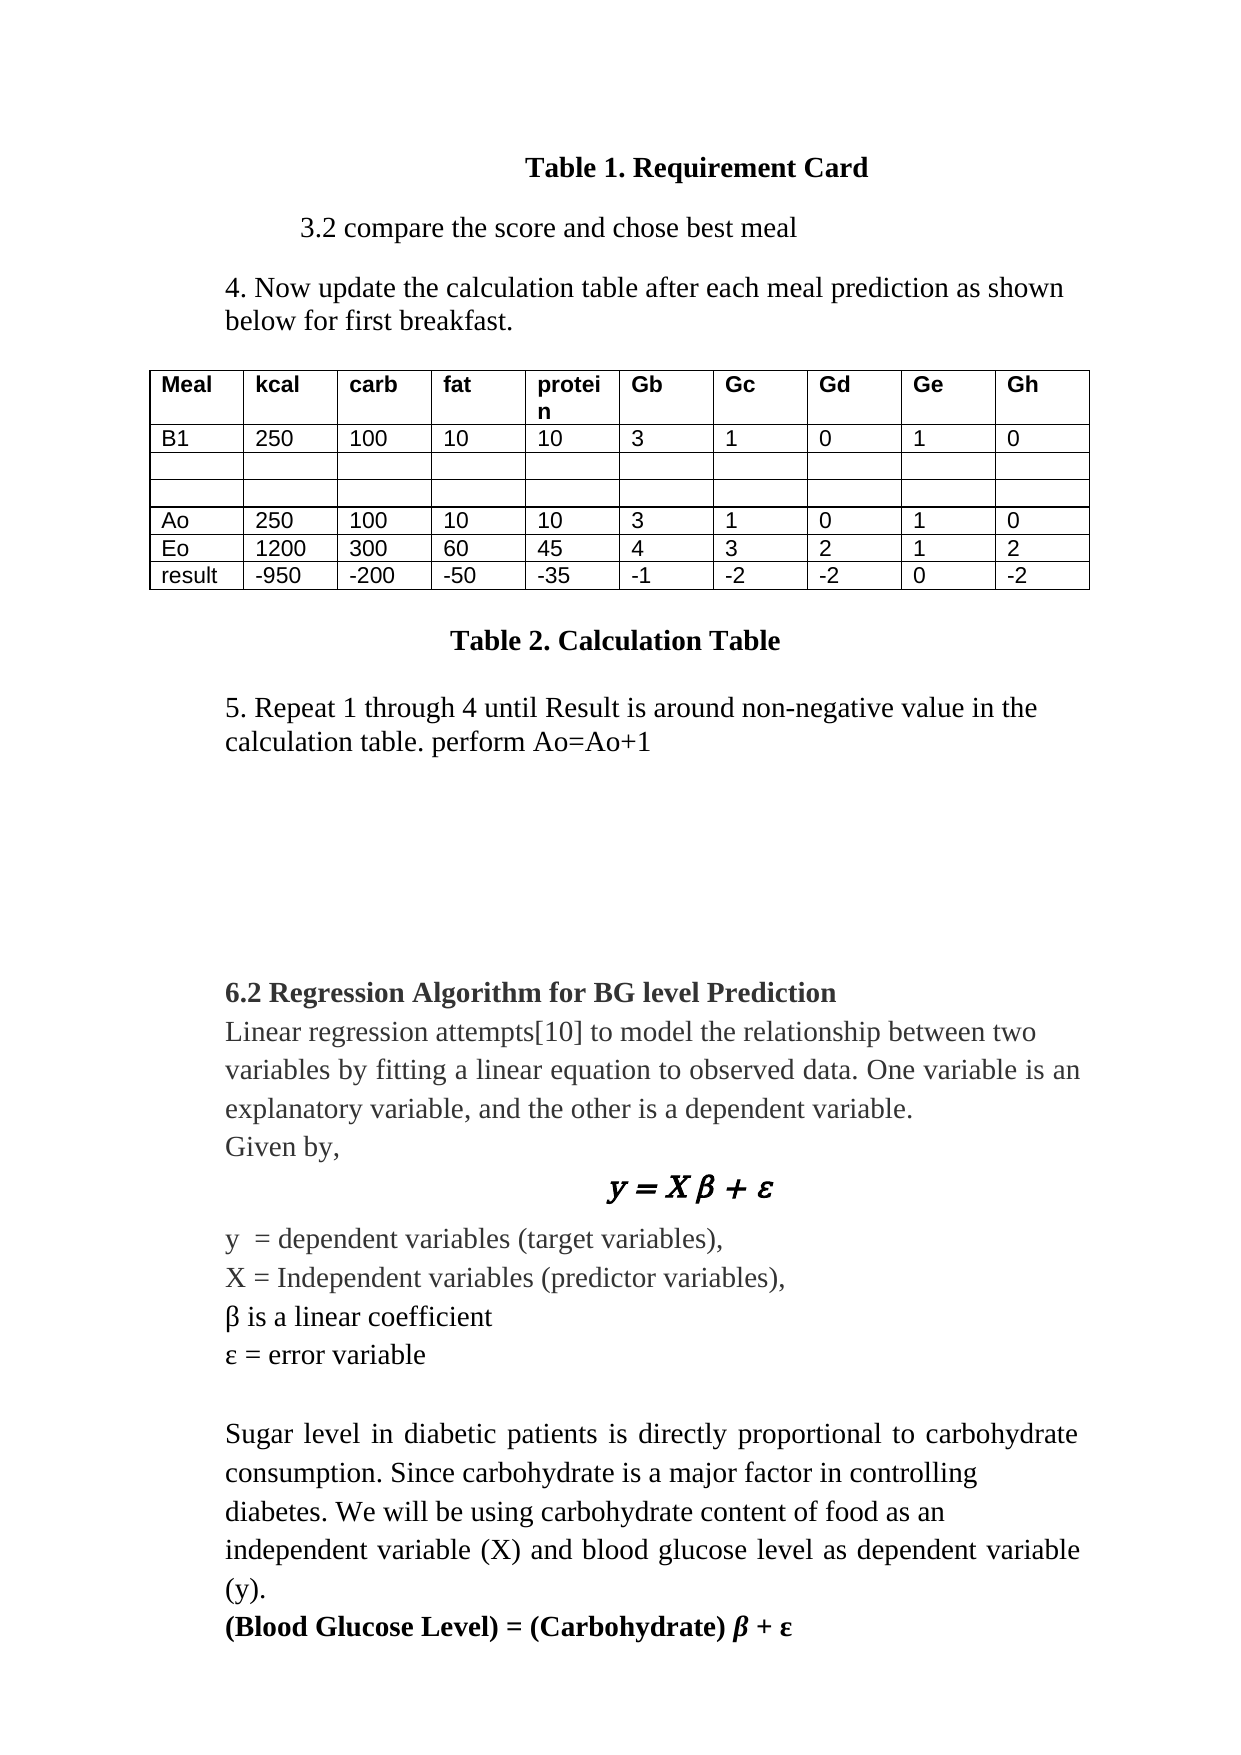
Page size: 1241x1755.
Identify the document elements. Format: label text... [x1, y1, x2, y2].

table_cell -1 [620, 562, 713, 588]
text ε = error variable [150, 1337, 1090, 1371]
text Given by, [150, 1129, 1090, 1163]
text y = dependent variables (target variables), [150, 1222, 1090, 1255]
text 6.2 Regression Algorithm for BG level Prediction [150, 975, 1090, 1009]
table_cell 1200 [244, 535, 337, 561]
table_cell [996, 480, 1089, 506]
text 4. Now update the calculation table after each meal prediction as shown below for first breakfast. [225, 270, 1090, 337]
table_cell [432, 480, 525, 506]
table_cell 10 [432, 425, 525, 452]
table_cell [902, 453, 995, 479]
table_cell 250 [244, 425, 337, 452]
table_header Gd [808, 371, 901, 424]
table_cell 1 [714, 425, 807, 452]
table_cell [526, 453, 619, 479]
table_cell 1 [714, 508, 807, 534]
table_cell [244, 480, 337, 506]
table_cell [902, 480, 995, 506]
table_cell [432, 453, 525, 479]
text X = Independent variables (predictor variables), [150, 1260, 1090, 1294]
table_cell 4 [620, 535, 713, 561]
table_cell 3 [620, 425, 713, 452]
table_cell [338, 480, 431, 506]
text Sugar level in diabetic patients is directly proportional to carbohydrate consumption. Since carbohydrate is a major factor in controlling [150, 1417, 1090, 1489]
table_cell B1 [151, 425, 243, 452]
text y = X β + ε [600, 1168, 1090, 1203]
text 5. Repeat 1 through 4 until Result is around non-negative value in the calculation table. perform Ao=Ao+1 [225, 690, 1090, 757]
table_cell -50 [432, 562, 525, 588]
table_cell 1 [902, 508, 995, 534]
table_header Gc [714, 371, 807, 424]
text 3.2 compare the score and chose best meal [300, 210, 1090, 270]
table_cell 100 [338, 508, 431, 534]
table_cell 100 [338, 425, 431, 452]
table_header kcal [244, 371, 337, 424]
table_header fat [432, 371, 525, 424]
table_header Ge [902, 371, 995, 424]
table_cell 250 [244, 508, 337, 534]
table_cell [151, 453, 243, 479]
table_cell result [151, 562, 243, 588]
table_cell 60 [432, 535, 525, 561]
table_cell [151, 480, 243, 506]
table_cell 2 [808, 535, 901, 561]
table_cell -35 [526, 562, 619, 588]
table_cell 1 [902, 535, 995, 561]
table_cell [808, 453, 901, 479]
table_cell [620, 480, 713, 506]
table_cell -2 [714, 562, 807, 588]
table_cell Eo [151, 535, 243, 561]
table_cell [338, 453, 431, 479]
table_cell 0 [996, 508, 1089, 534]
table_cell 300 [338, 535, 431, 561]
table_cell 2 [996, 535, 1089, 561]
text variables by fitting a linear equation to observed data. One variable is an explanatory variable, and the other is a dependent variable. [150, 1052, 1090, 1124]
table_cell 1 [902, 425, 995, 452]
table_cell [714, 480, 807, 506]
table_cell 10 [526, 508, 619, 534]
table_cell 45 [526, 535, 619, 561]
table_header Gh [996, 371, 1089, 424]
table_cell [526, 480, 619, 506]
table_cell [714, 453, 807, 479]
text Linear regression attempts[10] to model the relationship between two [150, 1014, 1090, 1047]
table_header Meal [151, 371, 243, 424]
table_cell 0 [996, 425, 1089, 452]
text Table 2. Calculation Table [450, 623, 1090, 657]
table_cell [244, 453, 337, 479]
table_cell 0 [808, 508, 901, 534]
table_cell 3 [620, 508, 713, 534]
table_cell 3 [714, 535, 807, 561]
table_cell 0 [902, 562, 995, 588]
table_header carb [338, 371, 431, 424]
table_cell [808, 480, 901, 506]
table_cell 10 [432, 508, 525, 534]
table_cell 0 [808, 425, 901, 452]
table_cell -950 [244, 562, 337, 588]
table_cell 10 [526, 425, 619, 452]
table_header protein [526, 371, 619, 424]
text independent variable (X) and blood glucose level as dependent variable (y). [150, 1532, 1090, 1604]
text (Blood Glucose Level) = (Carbohydrate) β + ε [150, 1609, 1090, 1643]
text Table 1. Requirement Card [525, 150, 1090, 210]
table_cell -2 [996, 562, 1089, 588]
table_cell Ao [151, 508, 243, 534]
table_cell [620, 453, 713, 479]
table_header Gb [620, 371, 713, 424]
table_cell -200 [338, 562, 431, 588]
table_cell [996, 453, 1089, 479]
table_cell -2 [808, 562, 901, 588]
text diabetes. We will be using carbohydrate content of food as an [150, 1494, 1090, 1527]
text β is a linear coefficient [150, 1299, 1090, 1332]
